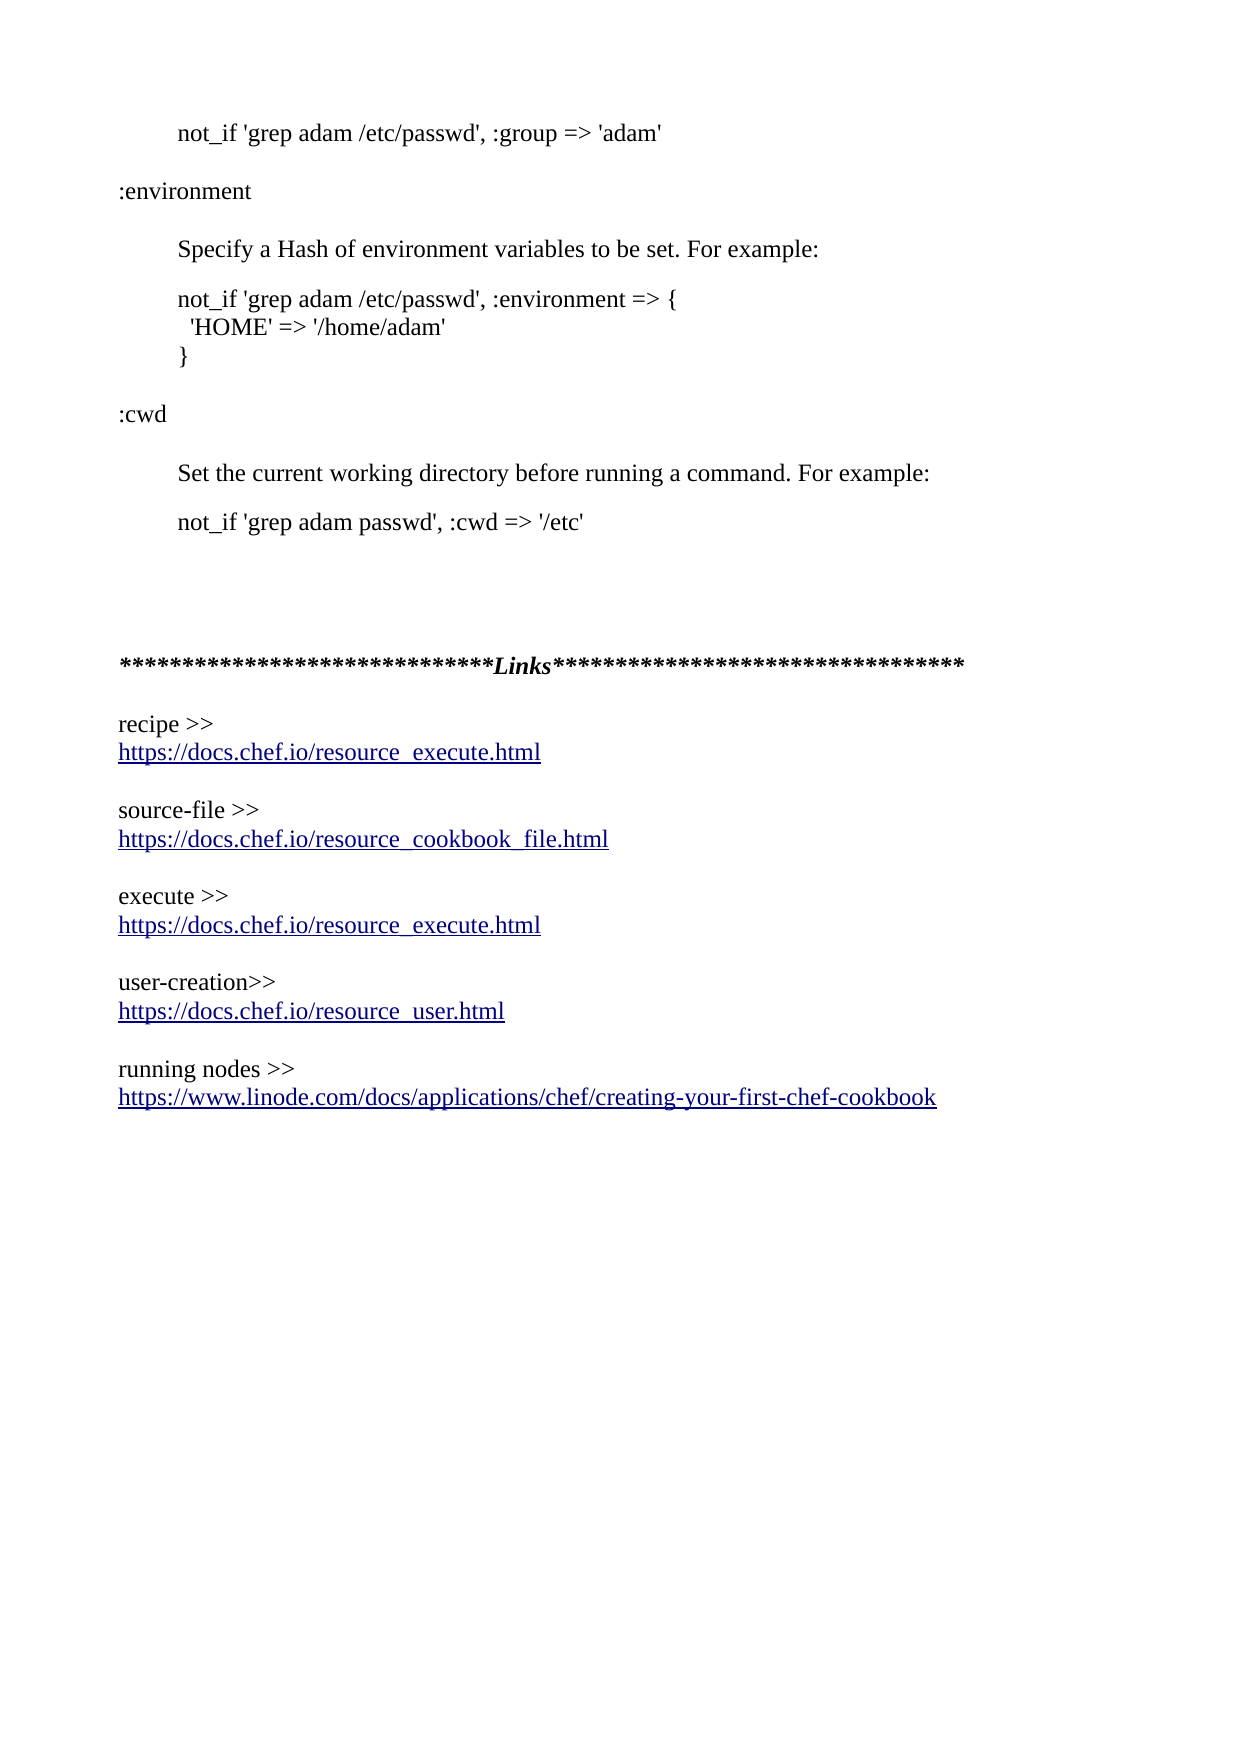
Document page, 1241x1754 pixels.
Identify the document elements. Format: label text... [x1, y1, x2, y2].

text recipe >> [118, 709, 1122, 737]
text execute >> [118, 881, 1122, 910]
text not_if 'grep adam passwd', :cwd => '/etc' [177, 507, 1122, 535]
text https://docs.chef.io/resource_user.html [118, 996, 1122, 1025]
text ******************************Links********************************* [118, 651, 1122, 680]
text 'HOME' => '/home/adam' [177, 312, 1122, 341]
text not_if 'grep adam /etc/passwd', :environment => { [177, 284, 1122, 312]
subtitle :cwd [118, 399, 1122, 428]
text user-creation>> [118, 967, 1122, 996]
text running nodes >> [118, 1054, 1122, 1082]
text not_if 'grep adam /etc/passwd', :group => 'adam' [177, 118, 1122, 147]
text } [177, 341, 1122, 370]
text Specify a Hash of environment variables to be set. For example: [177, 234, 1122, 263]
text Set the current working directory before running a command. For example: [177, 458, 1122, 486]
text https://www.linode.com/docs/applications/chef/creating-your-first-chef-cookbook [118, 1082, 1122, 1111]
text https://docs.chef.io/resource_execute.html [118, 737, 1122, 766]
subtitle :environment [118, 176, 1122, 205]
text https://docs.chef.io/resource_execute.html [118, 910, 1122, 939]
text https://docs.chef.io/resource_cookbook_file.html [118, 824, 1122, 852]
text source-file >> [118, 795, 1122, 824]
